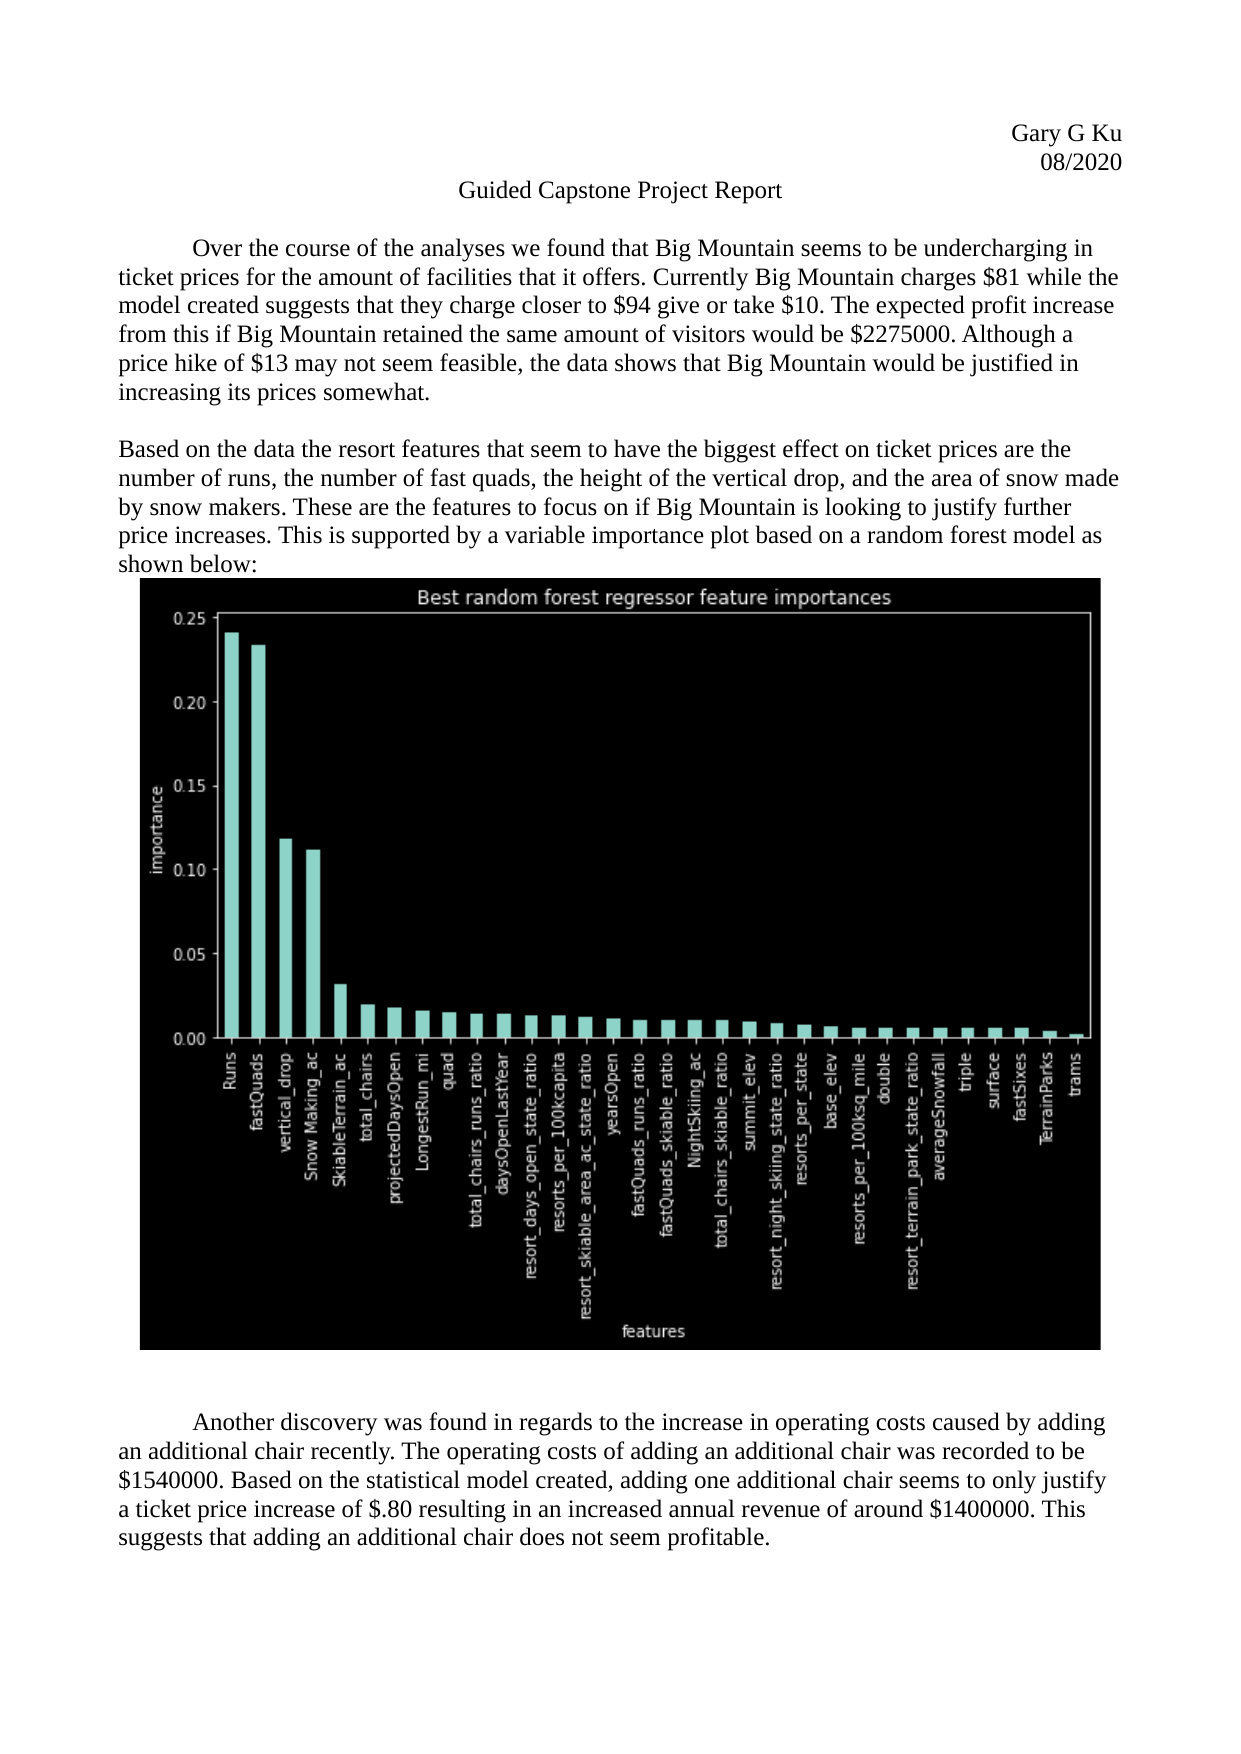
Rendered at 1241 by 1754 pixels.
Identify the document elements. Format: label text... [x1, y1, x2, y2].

text Over the course of the analyses we found that Big Mountain seems to be undercharging in ticket prices for the amount of facilities that it offers. Currently Big Mountain charges $81 while the model created suggests that they charge closer to $94 give or take $10. The expected profit increase from this if Big Mountain retained the same amount of visitors would be $2275000. Although a price hike of $13 may not seem feasible, the data shows that Big Mountain would be justified in increasing its prices somewhat. [118, 233, 1122, 406]
text Another discovery was found in regards to the increase in operating costs caused by adding an additional chair recently. The operating costs of adding an additional chair was recorded to be $1540000. Based on the statistical model created, adding one additional chair seems to only justify a ticket price increase of $.80 resulting in an increased annual revenue of around $1400000. This suggests that adding an additional chair does not seem profitable. [118, 1407, 1122, 1551]
text Gary G Ku [118, 118, 1122, 147]
text Guided Capstone Project Report [118, 176, 1122, 204]
text Based on the data the resort features that seem to have the biggest effect on ticket prices are the number of runs, the number of fast quads, the height of the vertical drop, and the area of snow made by snow makers. These are the features to focus on if Big Mountain is looking to justify further price increases. This is supported by a variable importance plot based on a random forest model as shown below: [118, 434, 1122, 578]
picture [139, 578, 1101, 1350]
text 08/2020 [118, 147, 1122, 176]
